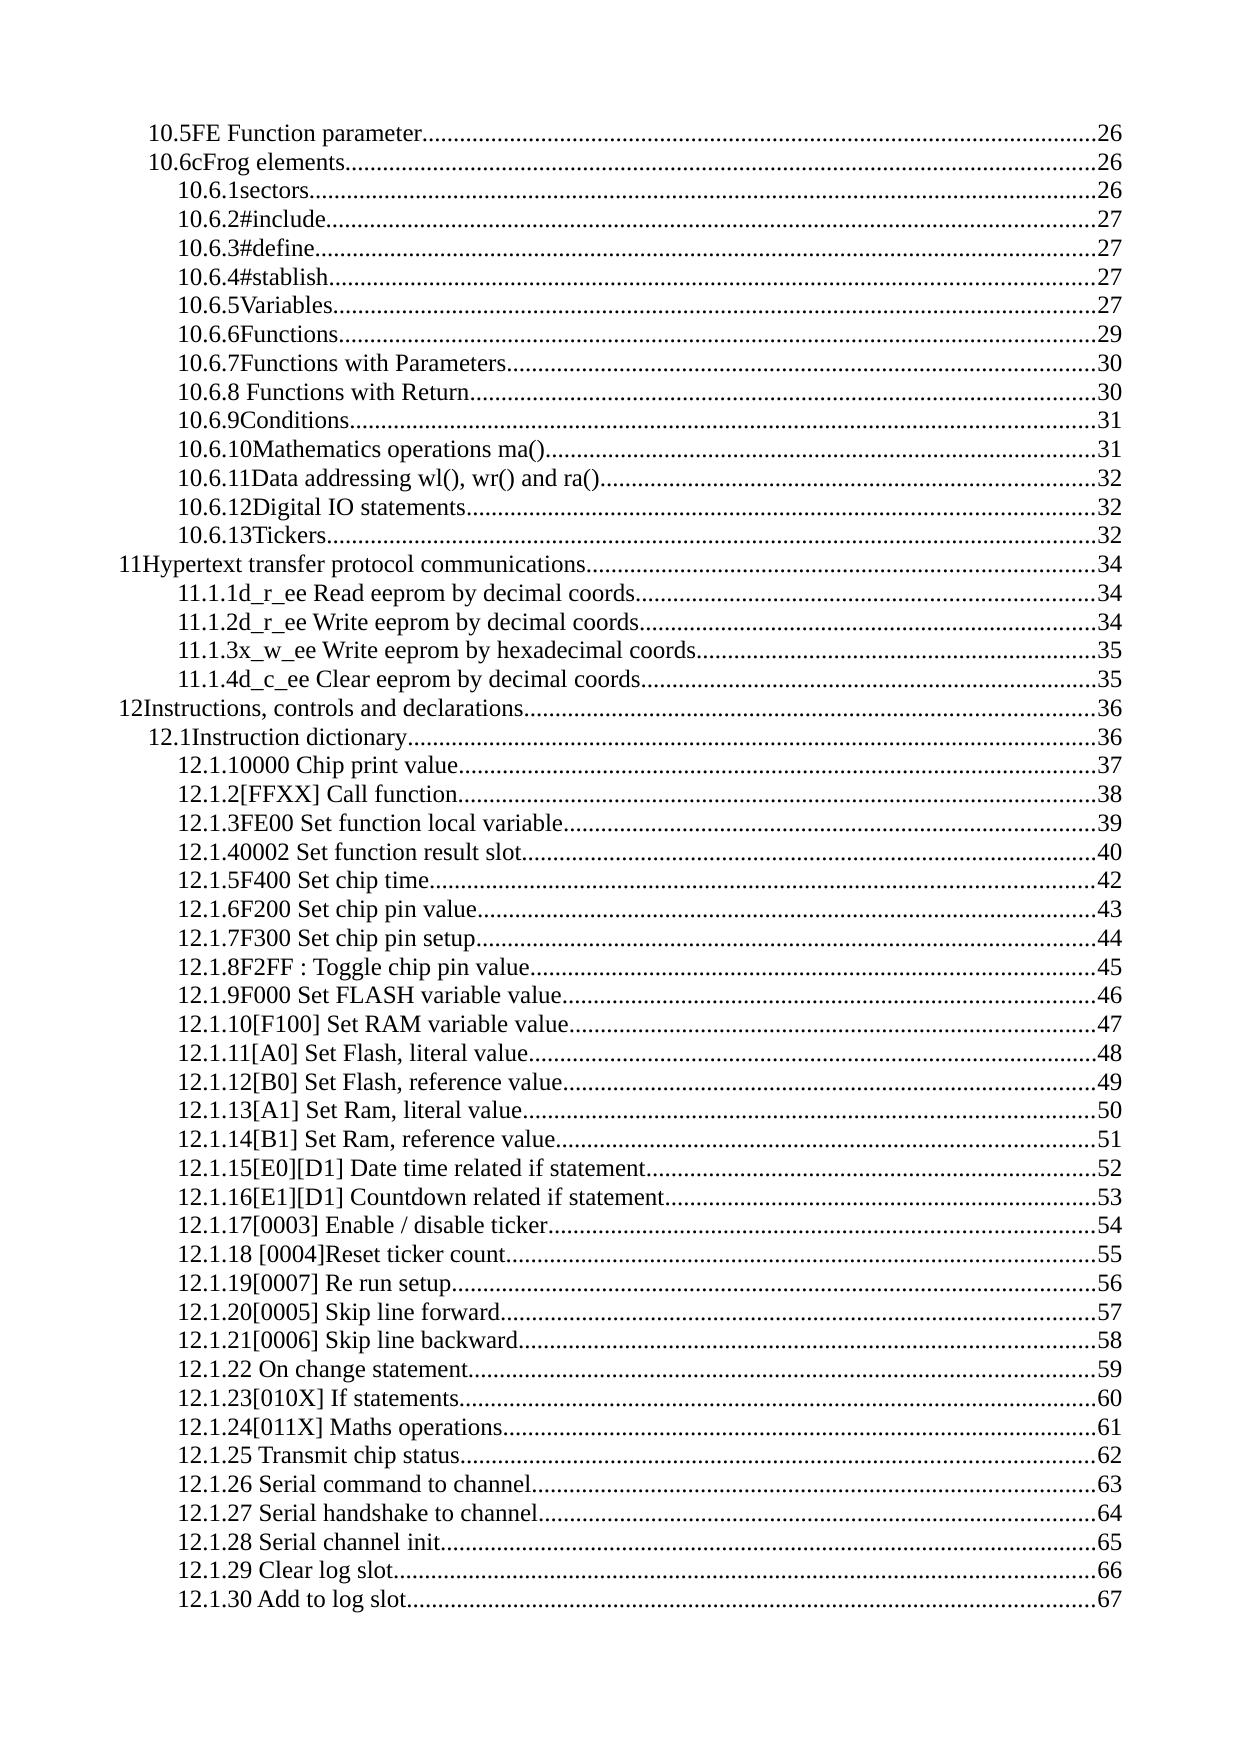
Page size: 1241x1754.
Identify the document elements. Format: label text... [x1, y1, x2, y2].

text 10.6.5Variables 27 [177, 291, 1122, 319]
text 12.1Instruction dictionary 36 [148, 722, 1122, 751]
text 12.1.10[F100] Set RAM variable value 47 [177, 1009, 1122, 1038]
text 12.1.17[0003] Enable / disable ticker 54 [177, 1211, 1122, 1239]
text 12.1.13[A1] Set Ram, literal value 50 [177, 1096, 1122, 1124]
text 10.6.9Conditions 31 [177, 406, 1122, 434]
text 12.1.19[0007] Re run setup 56 [177, 1268, 1122, 1297]
text 12.1.22 On change statement 59 [177, 1354, 1122, 1383]
text 10.6.12Digital IO statements 32 [177, 492, 1122, 521]
text 11Hypertext transfer protocol communications 34 [118, 549, 1122, 578]
text 12.1.12[B0] Set Flash, reference value 49 [177, 1067, 1122, 1096]
text 12.1.10000 Chip print value 37 [177, 751, 1122, 779]
text 10.6.13Tickers 32 [177, 521, 1122, 549]
text 12.1.11[A0] Set Flash, literal value 48 [177, 1038, 1122, 1067]
text 12.1.24[011X] Maths operations 61 [177, 1412, 1122, 1441]
text 10.6.6Functions 29 [177, 319, 1122, 348]
text 11.1.2d_r_ee Write eeprom by decimal coords 34 [177, 607, 1122, 636]
text 12.1.30 Add to log slot 67 [177, 1584, 1122, 1613]
text 10.6.10Mathematics operations ma() 31 [177, 434, 1122, 463]
text 11.1.3x_w_ee Write eeprom by hexadecimal coords 35 [177, 636, 1122, 664]
text 12.1.21[0006] Skip line backward 58 [177, 1326, 1122, 1354]
text 10.6.2#include 27 [177, 204, 1122, 233]
text 12.1.25 Transmit chip status 62 [177, 1441, 1122, 1469]
text 10.6.3#define 27 [177, 233, 1122, 262]
text 12.1.20[0005] Skip line forward 57 [177, 1297, 1122, 1326]
text 10.6.1sectors 26 [177, 176, 1122, 204]
text 12.1.40002 Set function result slot 40 [177, 837, 1122, 866]
text 12.1.9F000 Set FLASH variable value 46 [177, 981, 1122, 1009]
text 10.6.8 Functions with Return 30 [177, 377, 1122, 406]
text 12.1.2[FFXX] Call function 38 [177, 779, 1122, 808]
text 11.1.4d_c_ee Clear eeprom by decimal coords 35 [177, 664, 1122, 693]
text 12.1.29 Clear log slot 66 [177, 1556, 1122, 1584]
text 12.1.8F2FF : Toggle chip pin value 45 [177, 952, 1122, 981]
text 12.1.6F200 Set chip pin value 43 [177, 894, 1122, 923]
text 12.1.18 [0004]Reset ticker count 55 [177, 1239, 1122, 1268]
text 10.5FE Function parameter 26 [148, 118, 1122, 147]
text 10.6.4#stablish 27 [177, 262, 1122, 291]
text 10.6cFrog elements 26 [148, 147, 1122, 176]
text 10.6.11Data addressing wl(), wr() and ra() 32 [177, 463, 1122, 492]
text 12.1.28 Serial channel init 65 [177, 1527, 1122, 1556]
text 12.1.14[B1] Set Ram, reference value 51 [177, 1124, 1122, 1153]
text 12.1.16[E1][D1] Countdown related if statement 53 [177, 1182, 1122, 1211]
text 12.1.26 Serial command to channel 63 [177, 1469, 1122, 1498]
text 12.1.27 Serial handshake to channel 64 [177, 1498, 1122, 1527]
text 12.1.15[E0][D1] Date time related if statement 52 [177, 1153, 1122, 1182]
text 12.1.23[010X] If statements 60 [177, 1383, 1122, 1412]
text 12.1.3FE00 Set function local variable 39 [177, 808, 1122, 837]
text 10.6.7Functions with Parameters 30 [177, 348, 1122, 377]
text 12.1.5F400 Set chip time 42 [177, 866, 1122, 894]
text 11.1.1d_r_ee Read eeprom by decimal coords 34 [177, 578, 1122, 607]
text 12.1.7F300 Set chip pin setup 44 [177, 923, 1122, 952]
text 12Instructions, controls and declarations 36 [118, 693, 1122, 722]
